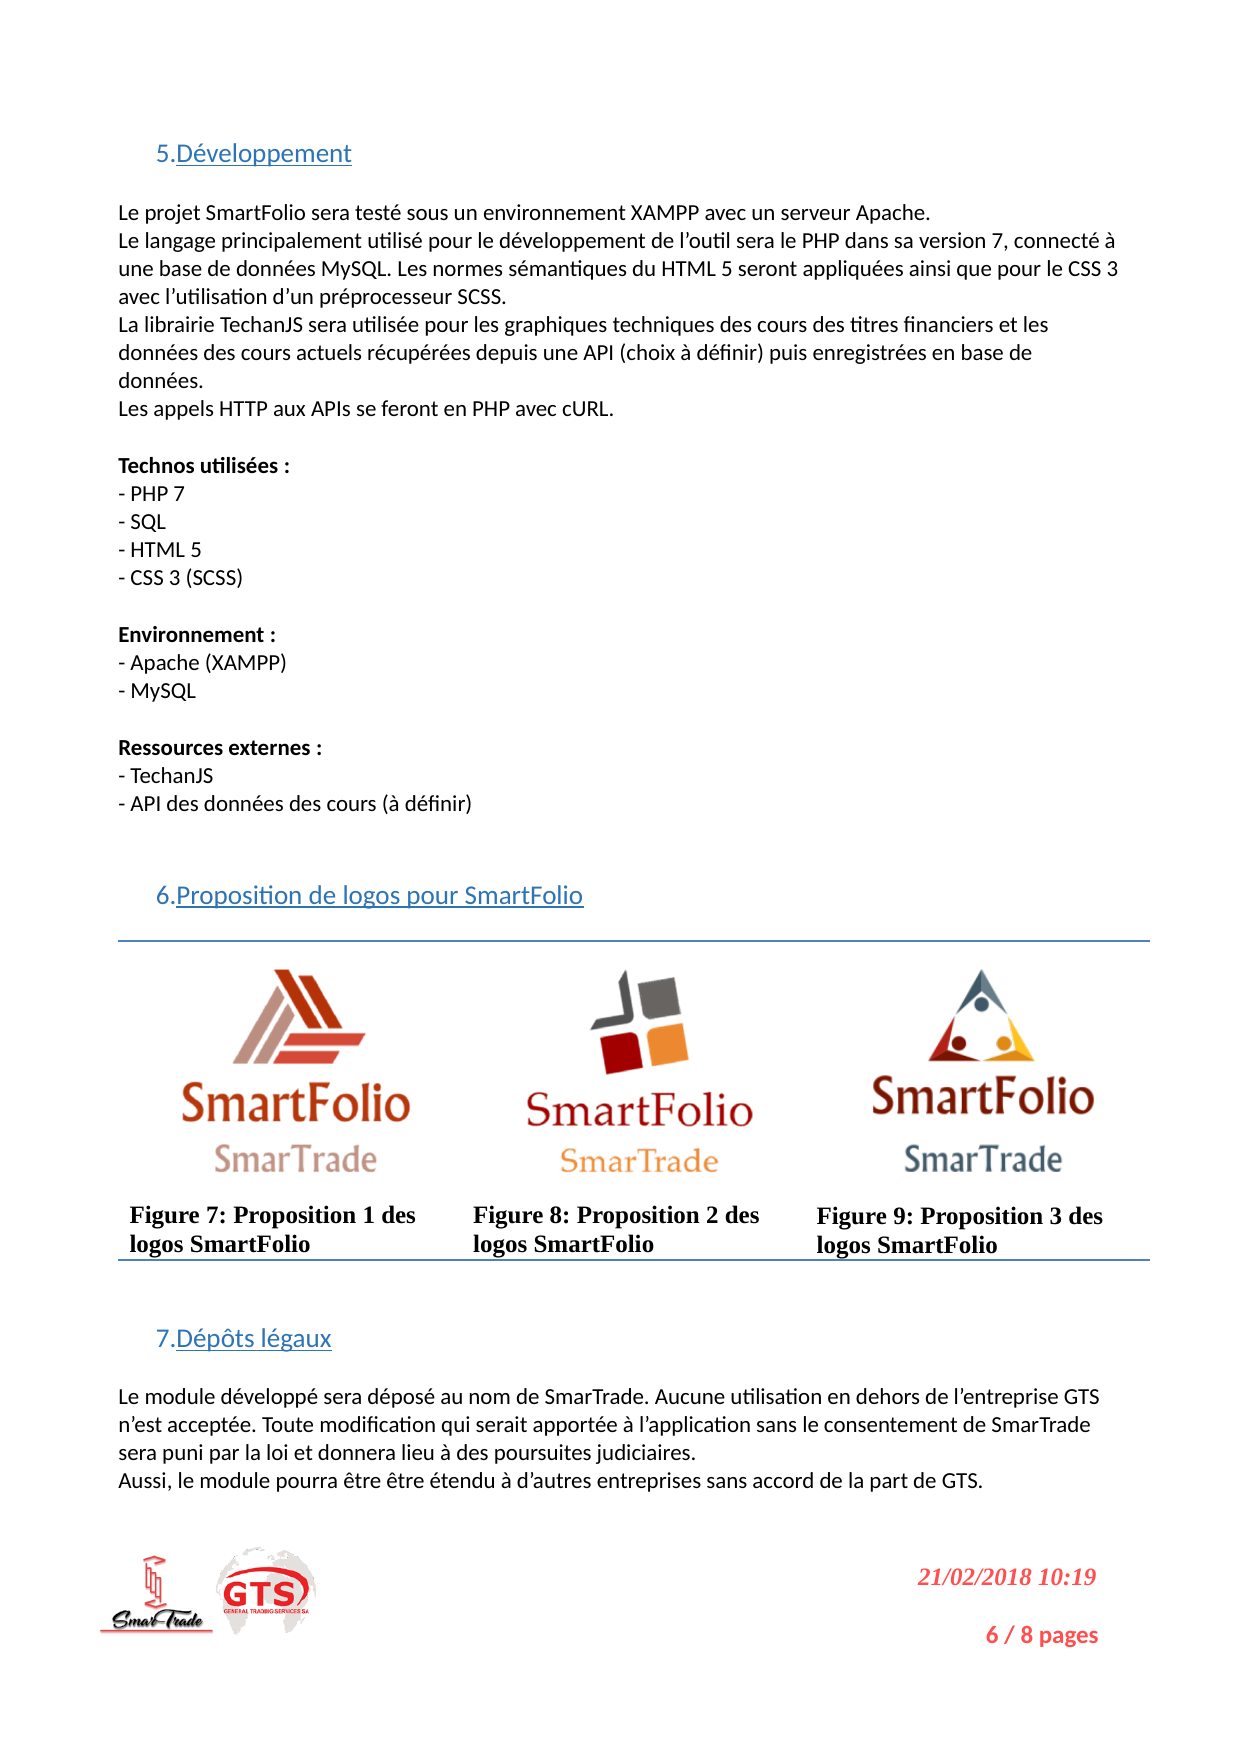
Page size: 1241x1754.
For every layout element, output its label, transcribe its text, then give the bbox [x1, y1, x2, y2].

text - TechanJS [118, 761, 1122, 789]
picture [96, 1542, 327, 1635]
text Technos utilisées : [118, 451, 1122, 479]
subtitle Développement [156, 136, 1122, 169]
text Ressources externes : [118, 733, 1122, 761]
table_header Figure 7: Proposition 1 des logos SmartFolio [118, 942, 462, 1258]
text - CSS 3 (SCSS) [118, 563, 1122, 591]
text - API des données des cours (à définir) [118, 789, 1122, 817]
picture [129, 942, 462, 1201]
text - SQL [118, 507, 1122, 535]
table_header Figure 9: Proposition 3 des logos SmartFolio [805, 942, 1150, 1258]
text - PHP 7 [118, 479, 1122, 507]
picture [472, 942, 805, 1201]
subtitle Dépôts légaux [156, 1321, 1122, 1354]
text La librairie TechanJS sera utilisée pour les graphiques techniques des cours des titres financiers et les données des cours actuels récupérées depuis une API (choix à définir) puis enregistrées en base de données. Les appels HTTP aux APIs se feront en PHP avec cURL. [118, 310, 1122, 422]
picture [816, 942, 1150, 1201]
text Le module développé sera déposé au nom de SmarTrade. Aucune utilisation en dehors de l’entreprise GTS n’est acceptée. Toute modification qui serait apportée à l’application sans le consentement de SmarTrade sera puni par la loi et donnera lieu à des poursuites judiciaires. [118, 1382, 1122, 1466]
text Environnement : [118, 620, 1122, 648]
table_header Figure 8: Proposition 2 des logos SmartFolio [462, 942, 805, 1258]
text - MySQL [118, 676, 1122, 704]
text Aussi, le module pourra être être étendu à d’autres entreprises sans accord de la part de GTS. [118, 1466, 1122, 1494]
text - HTML 5 [118, 535, 1122, 563]
text Le langage principalement utilisé pour le développement de l’outil sera le PHP dans sa version 7, connecté à une base de données MySQL. Les normes sémantiques du HTML 5 seront appliquées ainsi que pour le CSS 3 avec l’utilisation d’un préprocesseur SCSS. [118, 226, 1122, 310]
text Le projet SmartFolio sera testé sous un environnement XAMPP avec un serveur Apache. [118, 198, 1122, 226]
subtitle Proposition de logos pour SmartFolio [156, 878, 1122, 911]
text - Apache (XAMPP) [118, 648, 1122, 676]
